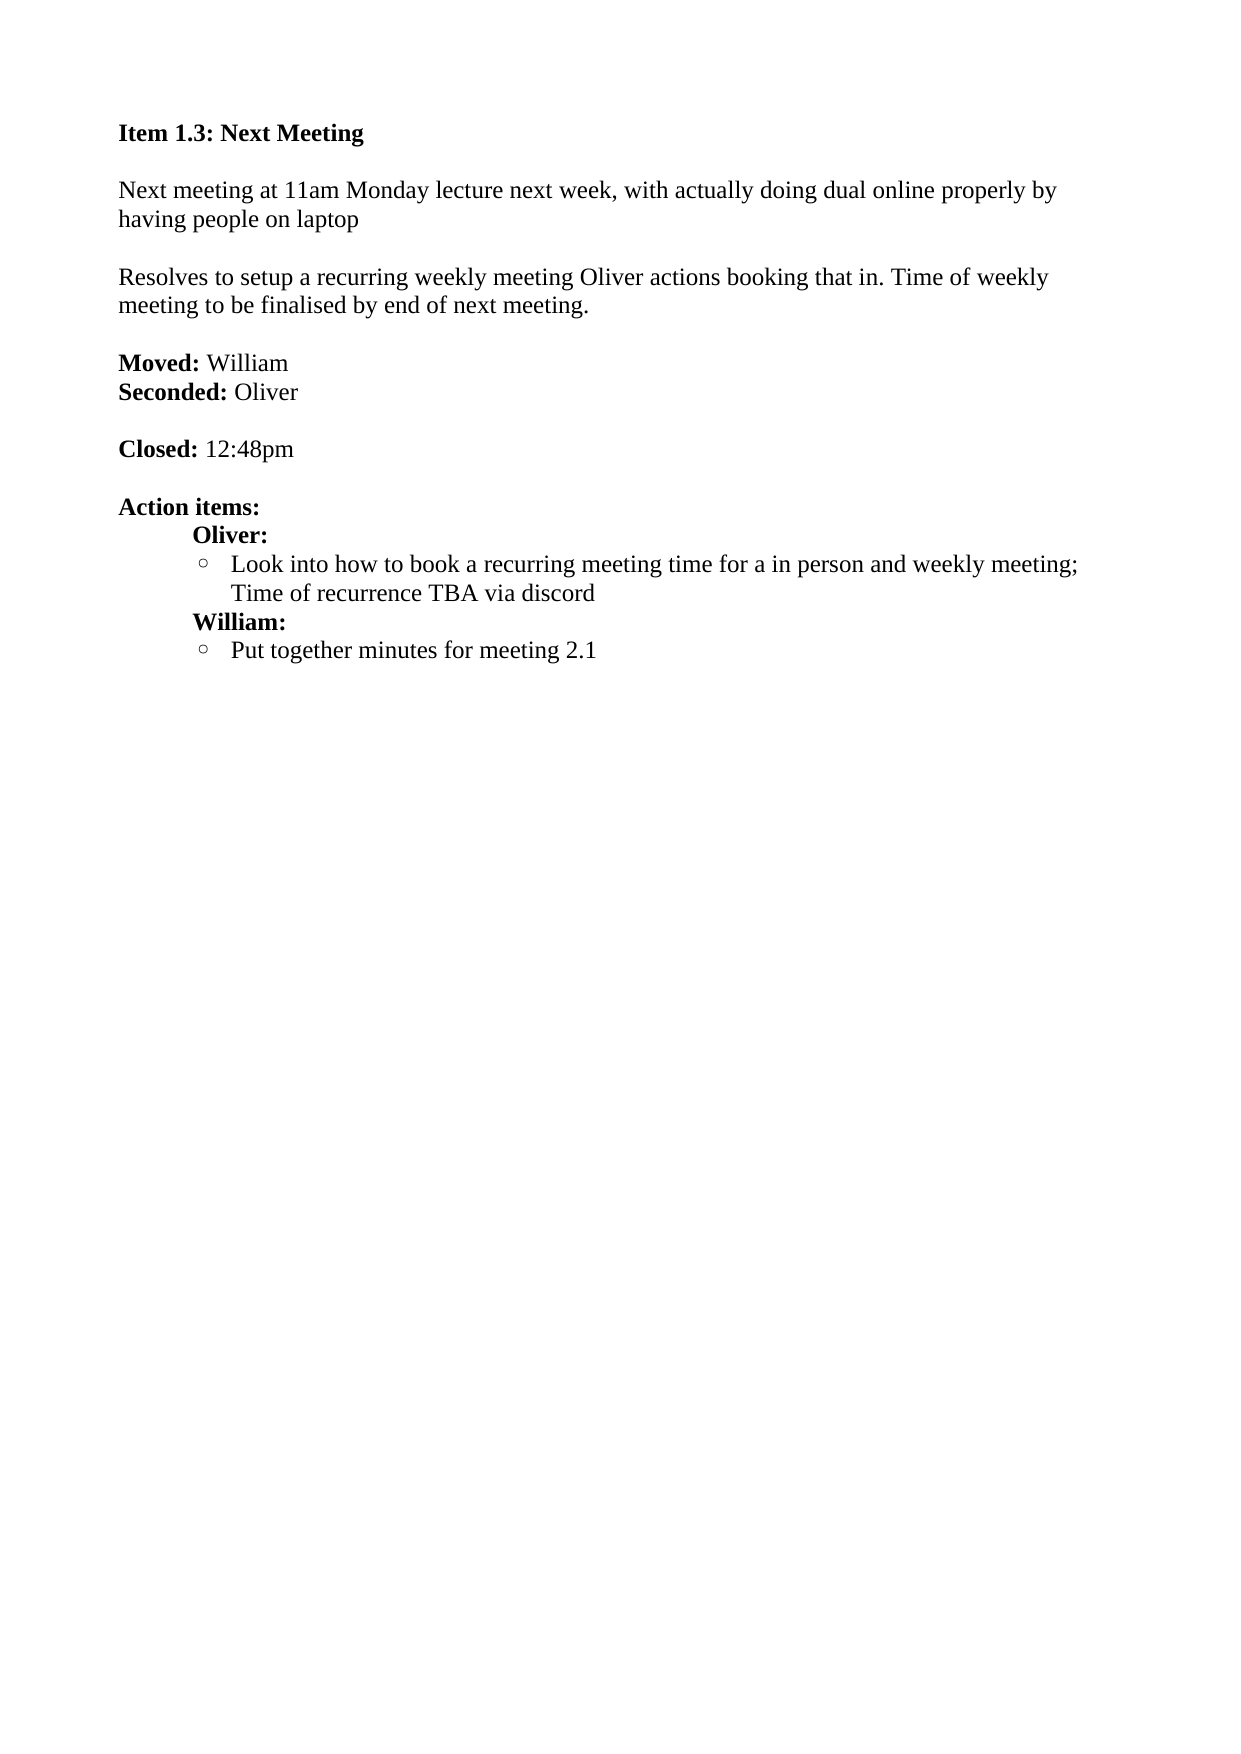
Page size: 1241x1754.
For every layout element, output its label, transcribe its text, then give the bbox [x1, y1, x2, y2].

list Look into how to book a recurring meeting time for a in person and weekly meeting; Time of recurrence TBA via discord [193, 549, 1122, 607]
text Seconded: Oliver [118, 377, 1122, 406]
text Item 1.3: Next Meeting [118, 118, 1122, 147]
text Resolves to setup a recurring weekly meeting Oliver actions booking that in. Time of weekly meeting to be finalised by end of next meeting. [118, 262, 1122, 319]
text Next meeting at 11am Monday lecture next week, with actually doing dual online properly by having people on laptop [118, 176, 1122, 233]
text William: [118, 607, 1122, 636]
text Action items: [118, 492, 1122, 521]
text Closed: 12:48pm [118, 434, 1122, 463]
text Moved: William [118, 348, 1122, 377]
list Put together minutes for meeting 2.1 [193, 636, 1122, 664]
text Oliver: [118, 521, 1122, 549]
